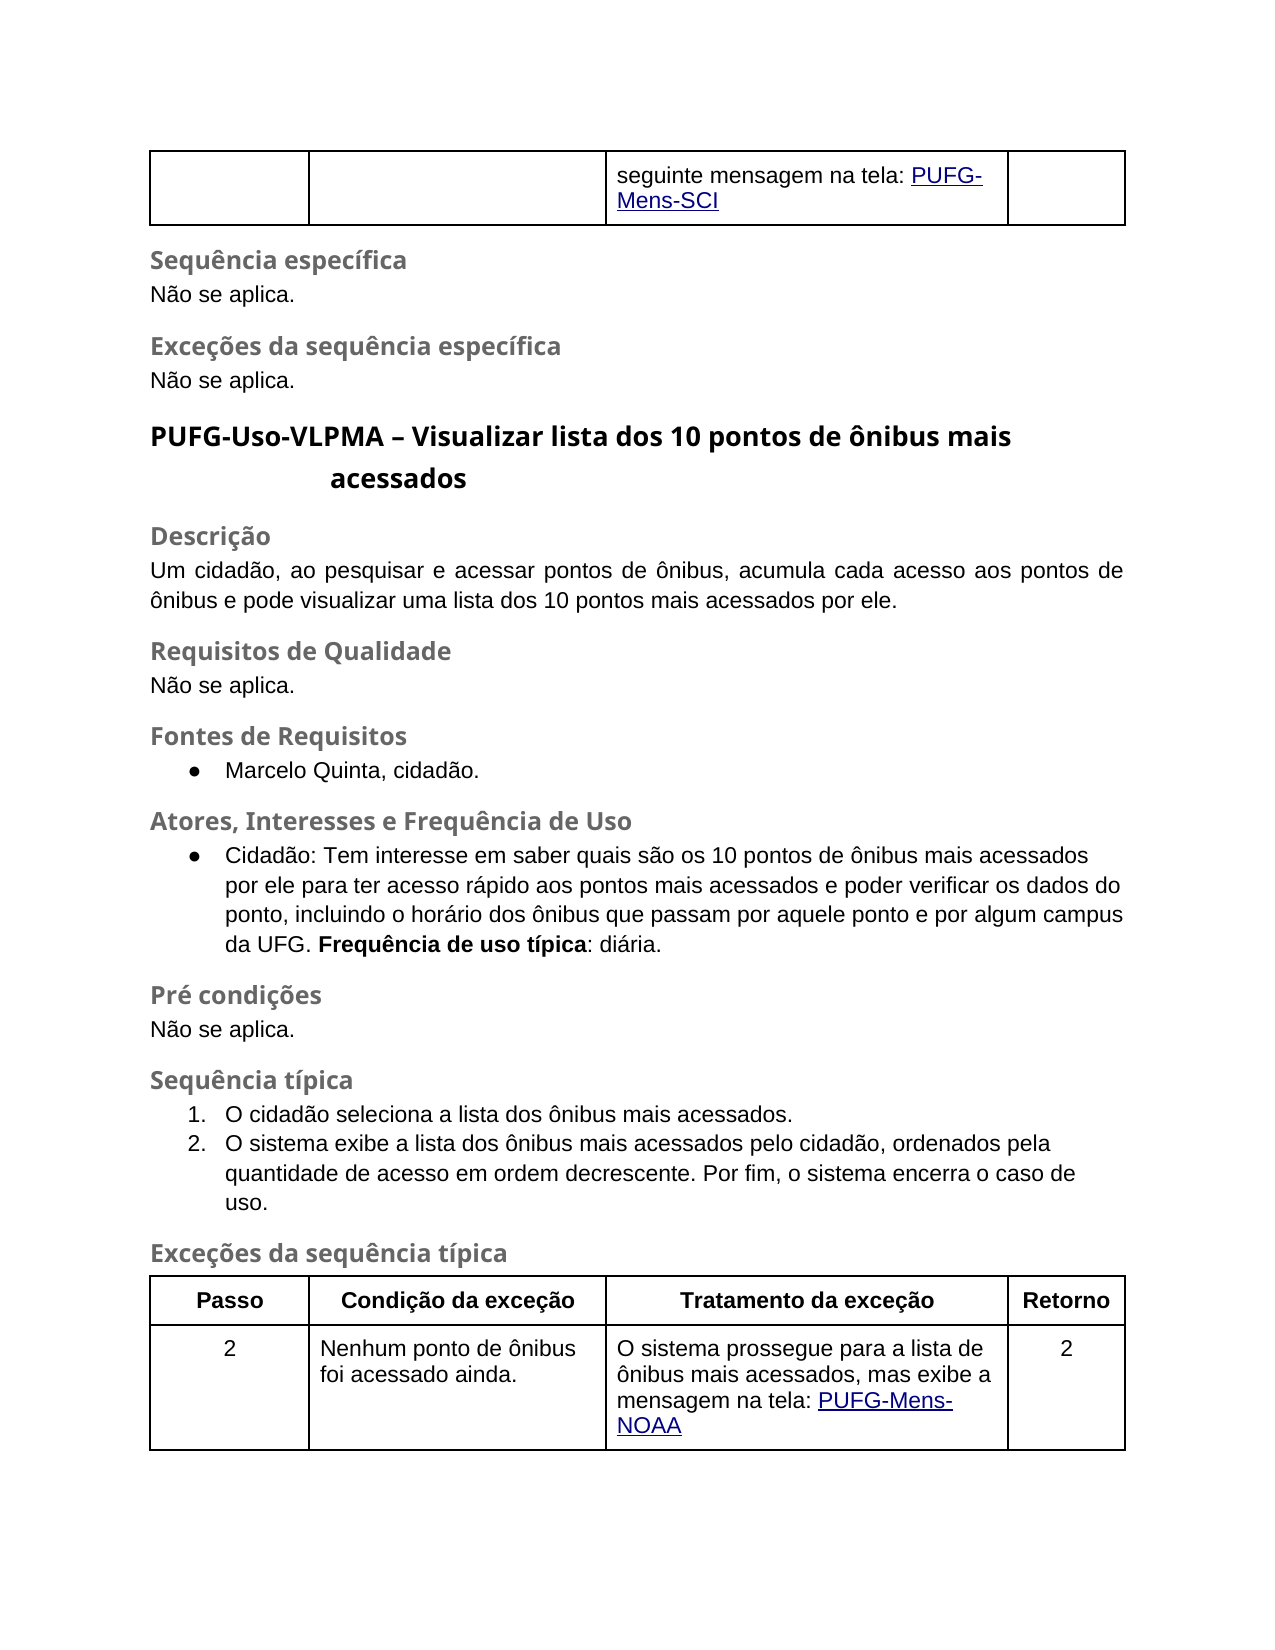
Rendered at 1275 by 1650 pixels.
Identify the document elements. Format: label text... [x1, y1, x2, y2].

subtitle Exceções da sequência típica [150, 1236, 1125, 1270]
subtitle Requisitos de Qualidade [150, 633, 1125, 668]
table_cell [310, 152, 605, 224]
subtitle Atores, Interesses e Frequência de Uso [150, 804, 1125, 838]
subtitle Exceções da sequência específica [150, 328, 1125, 362]
table_header Retorno [1009, 1277, 1124, 1323]
subtitle Sequência típica [150, 1062, 1125, 1097]
list O cidadão seleciona a lista dos ônibus mais acessados. [187, 1102, 1125, 1127]
list Marcelo Quinta, cidadão. [187, 758, 1125, 783]
text Um cidadão, ao pesquisar e acessar pontos de ônibus, acumula cada acesso aos pontos de ônibus e pode visualizar uma lista dos 10 pontos mais acessados por ele. [150, 558, 1125, 613]
table_cell Nenhum ponto de ônibus foi acessado ainda. [310, 1326, 605, 1449]
table_header Tratamento da exceção [607, 1277, 1007, 1323]
table_cell [1009, 152, 1124, 224]
subtitle Não se aplica. [150, 367, 1125, 393]
subtitle Sequência específica [150, 243, 1125, 277]
table_cell 2 [151, 1326, 308, 1449]
table_cell 2 [1009, 1326, 1124, 1449]
table_cell seguinte mensagem na tela: PUFG-Mens-SCI [607, 152, 1007, 224]
subtitle Pré condições [150, 977, 1125, 1011]
table_header Passo [151, 1277, 308, 1323]
text Não se aplica. [150, 673, 1125, 698]
table_header Condição da exceção [310, 1277, 605, 1323]
subtitle Fontes de Requisitos [150, 719, 1125, 753]
list O sistema exibe a lista dos ônibus mais acessados pelo cidadão, ordenados pela quantidade de acesso em ordem decrescente. Por fim, o sistema encerra o caso de uso. [187, 1131, 1125, 1215]
text Não se aplica. [150, 1016, 1125, 1042]
table_cell O sistema prossegue para a lista de ônibus mais acessados, mas exibe a mensagem na tela: PUFG-Mens-NOAA [607, 1326, 1007, 1449]
table_cell [151, 152, 308, 224]
list Cidadão: Tem interesse em saber quais são os 10 pontos de ônibus mais acessados por ele para ter acesso rápido aos pontos mais acessados e poder verificar os dados do ponto, incluindo o horário dos ônibus que passam por aquele ponto e por algum campus da UFG. Frequência de uso típica: diária. [187, 843, 1125, 957]
text Não se aplica. [150, 282, 1125, 308]
subtitle PUFG-Uso-VLPMA – Visualizar lista dos 10 pontos de ônibus mais acessados [150, 417, 1125, 497]
subtitle Descrição [150, 519, 1125, 553]
